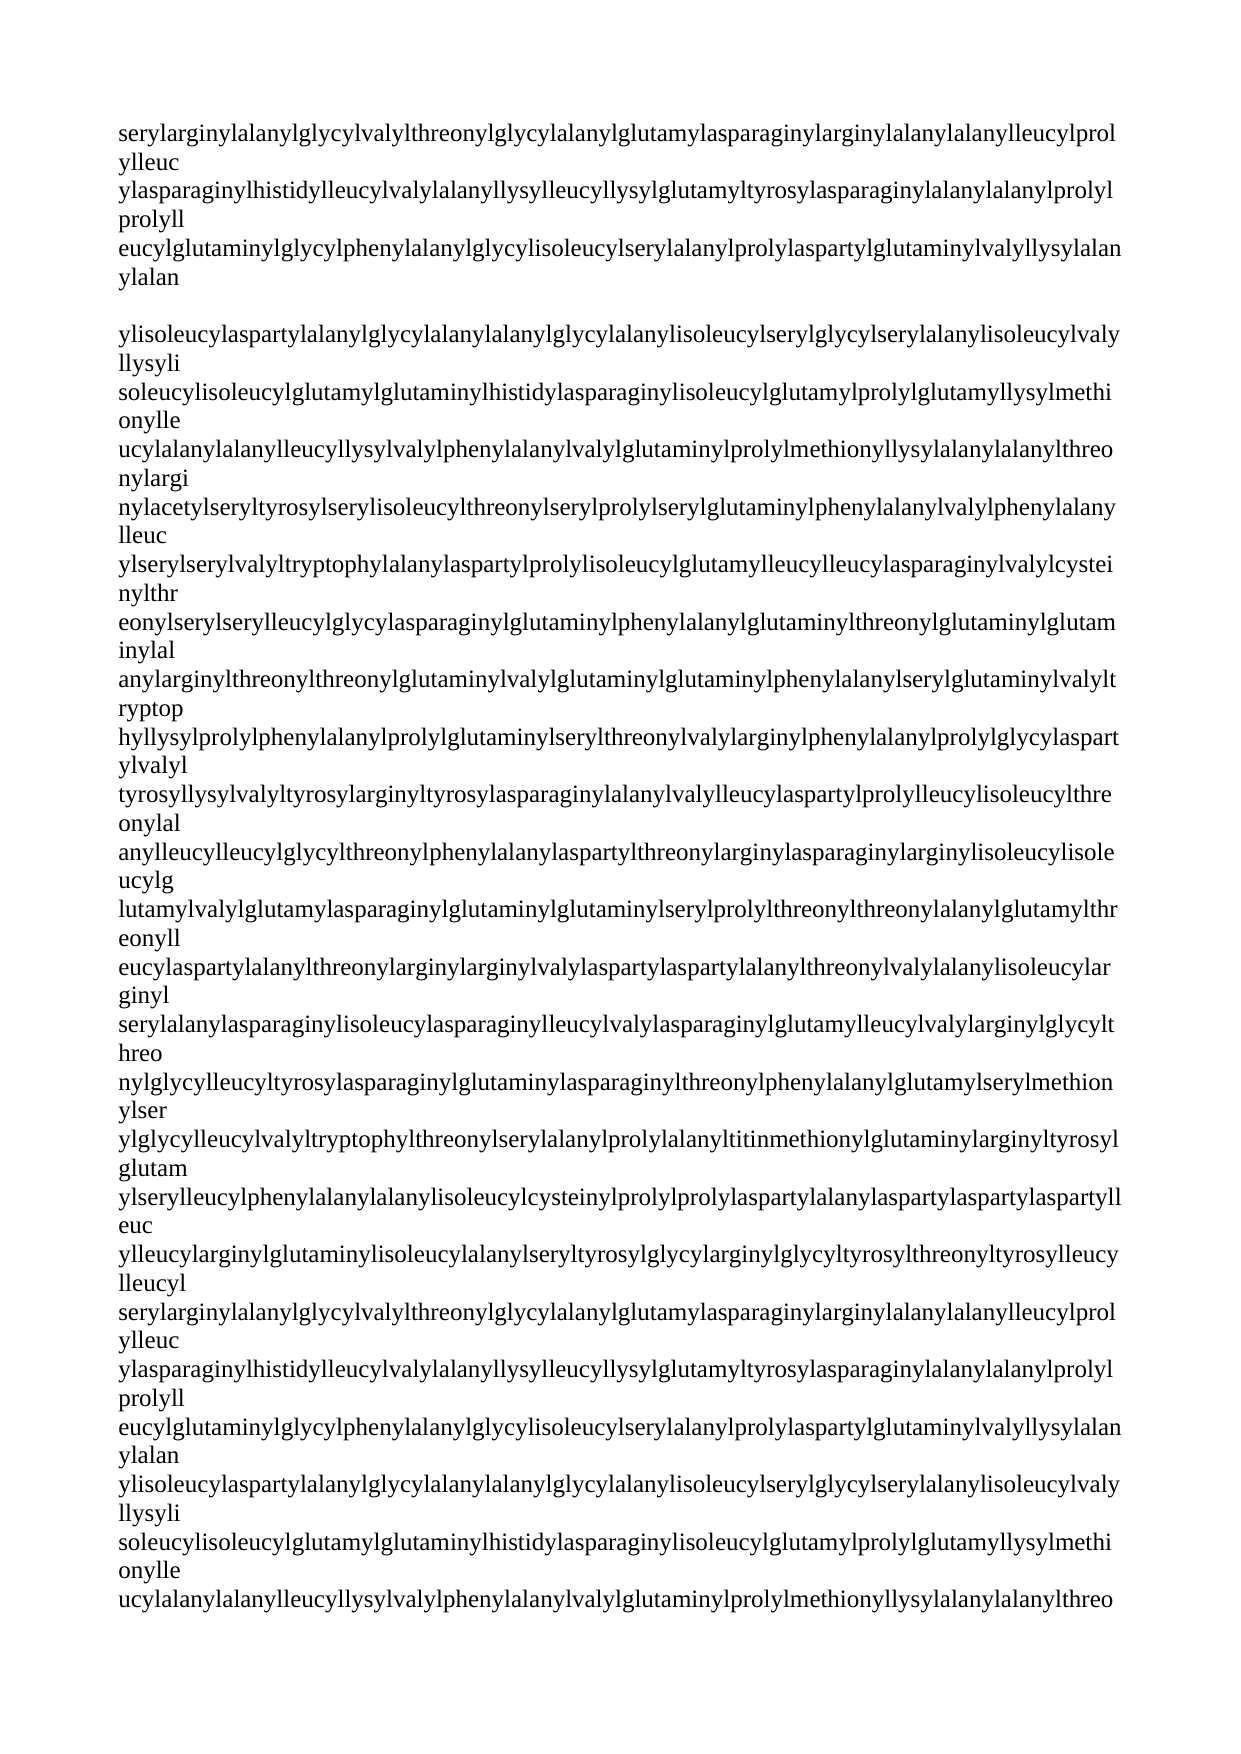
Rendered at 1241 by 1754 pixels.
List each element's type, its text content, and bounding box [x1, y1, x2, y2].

text serylarginylalanylglycylvalylthreonylglycylalanylglutamylasparaginylarginylalanylalanylleucylprolylleuc ylasparaginylhistidylleucylvalylalanyllysylleucyllysylglutamyltyrosylasparaginylalanylalanylprolylprolyll eucylglutaminylglycylphenylalanylglycylisoleucylserylalanylprolylaspartylglutaminylvalyllysylalanylalan [118, 118, 1122, 291]
text ylisoleucylaspartylalanylglycylalanylalanylglycylalanylisoleucylserylglycylserylalanylisoleucylvalyllysyli soleucylisoleucylglutamylglutaminylhistidylasparaginylisoleucylglutamylprolylglutamyllysylmethionylle ucylalanylalanylleucyllysylvalylphenylalanylvalylglutaminylprolylmethionyllysylalanylalanylthreonylargi nylacetylseryltyrosylserylisoleucylthreonylserylprolylserylglutaminylphenylalanylvalylphenylalanylleuc ylserylserylvalyltryptophylalanylaspartylprolylisoleucylglutamylleucylleucylasparaginylvalylcysteinylthr eonylserylserylleucylglycylasparaginylglutaminylphenylalanylglutaminylthreonylglutaminylglutaminylal anylarginylthreonylthreonylglutaminylvalylglutaminylglutaminylphenylalanylserylglutaminylvalyltryptop hyllysylprolylphenylalanylprolylglutaminylserylthreonylvalylarginylphenylalanylprolylglycylaspartylvalyl tyrosyllysylvalyltyrosylarginyltyrosylasparaginylalanylvalylleucylaspartylprolylleucylisoleucylthreonylal anylleucylleucylglycylthreonylphenylalanylaspartylthreonylarginylasparaginylarginylisoleucylisoleucylg lutamylvalylglutamylasparaginylglutaminylglutaminylserylprolylthreonylthreonylalanylglutamylthreonyll eucylaspartylalanylthreonylarginylarginylvalylaspartylaspartylalanylthreonylvalylalanylisoleucylarginyl serylalanylasparaginylisoleucylasparaginylleucylvalylasparaginylglutamylleucylvalylarginylglycylthreo nylglycylleucyltyrosylasparaginylglutaminylasparaginylthreonylphenylalanylglutamylserylmethionylser ylglycylleucylvalyltryptophylthreonylserylalanylprolylalanyltitinmethionylglutaminylarginyltyrosylglutam ylserylleucylphenylalanylalanylisoleucylcysteinylprolylprolylaspartylalanylaspartylaspartylaspartylleuc ylleucylarginylglutaminylisoleucylalanylseryltyrosylglycylarginylglycyltyrosylthreonyltyrosylleucylleucyl serylarginylalanylglycylvalylthreonylglycylalanylglutamylasparaginylarginylalanylalanylleucylprolylleuc ylasparaginylhistidylleucylvalylalanyllysylleucyllysylglutamyltyrosylasparaginylalanylalanylprolylprolyll eucylglutaminylglycylphenylalanylglycylisoleucylserylalanylprolylaspartylglutaminylvalyllysylalanylalan ylisoleucylaspartylalanylglycylalanylalanylglycylalanylisoleucylserylglycylserylalanylisoleucylvalyllysyli soleucylisoleucylglutamylglutaminylhistidylasparaginylisoleucylglutamylprolylglutamyllysylmethionylle ucylalanylalanylleucyllysylvalylphenylalanylvalylglutaminylprolylmethionyllysylalanylalanylthreo [118, 291, 1122, 1613]
